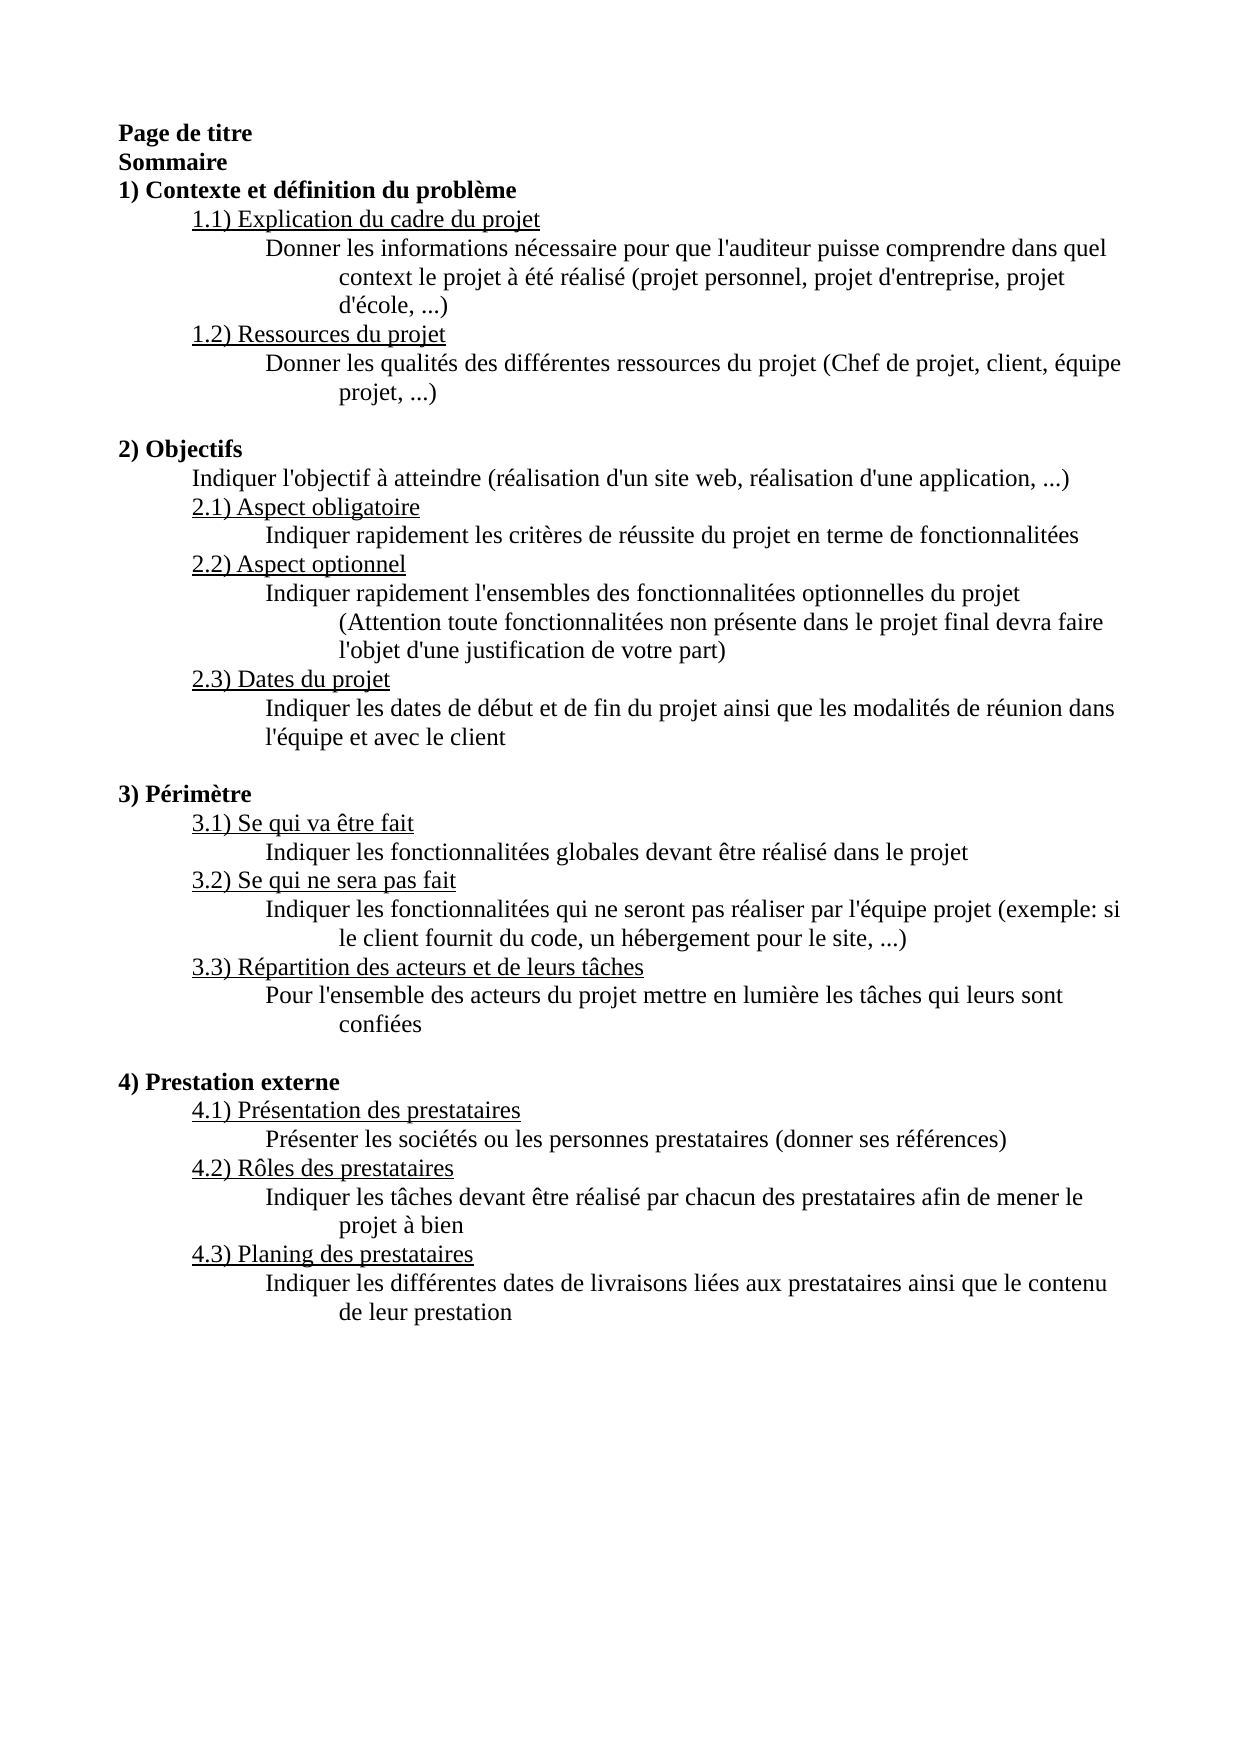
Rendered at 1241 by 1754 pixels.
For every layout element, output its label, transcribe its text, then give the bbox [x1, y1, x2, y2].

text Indiquer l'objectif à atteindre (réalisation d'un site web, réalisation d'une application, ...) [118, 463, 1122, 492]
text 4.2) Rôles des prestataires [118, 1153, 1122, 1182]
text Sommaire [118, 147, 1122, 176]
text 2.2) Aspect optionnel [118, 549, 1122, 578]
text Indiquer rapidement l'ensembles des fonctionnalitées optionnelles du projet (Attention toute fonctionnalitées non présente dans le projet final devra faire l'objet d'une justification de votre part) [118, 578, 1122, 664]
text 3.1) Se qui va être fait [118, 808, 1122, 837]
text Indiquer les différentes dates de livraisons liées aux prestataires ainsi que le contenu de leur prestation [118, 1268, 1122, 1326]
text 2.3) Dates du projet [118, 664, 1122, 693]
text 2.1) Aspect obligatoire [118, 492, 1122, 521]
text Donner les qualités des différentes ressources du projet (Chef de projet, client, équipe projet, ...) [118, 348, 1122, 406]
text Page de titre [118, 118, 1122, 147]
text Présenter les sociétés ou les personnes prestataires (donner ses références) [118, 1124, 1122, 1153]
text 4.1) Présentation des prestataires [118, 1096, 1122, 1124]
text 4.3) Planing des prestataires [118, 1239, 1122, 1268]
text Pour l'ensemble des acteurs du projet mettre en lumière les tâches qui leurs sont confiées [118, 981, 1122, 1038]
text 1.1) Explication du cadre du projet [118, 204, 1122, 233]
text 3) Périmètre [118, 779, 1122, 808]
text 2) Objectifs [118, 434, 1122, 463]
text Indiquer les dates de début et de fin du projet ainsi que les modalités de réunion dans l'équipe et avec le client [118, 693, 1122, 751]
text 3.2) Se qui ne sera pas fait [118, 866, 1122, 894]
text 1.2) Ressources du projet [118, 319, 1122, 348]
text Indiquer rapidement les critères de réussite du projet en terme de fonctionnalitées [118, 521, 1122, 549]
text Indiquer les fonctionnalitées qui ne seront pas réaliser par l'équipe projet (exemple: si le client fournit du code, un hébergement pour le site, ...) [118, 894, 1122, 952]
text 1) Contexte et définition du problème [118, 176, 1122, 204]
text Indiquer les fonctionnalitées globales devant être réalisé dans le projet [118, 837, 1122, 866]
text 3.3) Répartition des acteurs et de leurs tâches [118, 952, 1122, 981]
text Donner les informations nécessaire pour que l'auditeur puisse comprendre dans quel context le projet à été réalisé (projet personnel, projet d'entreprise, projet d'école, ...) [118, 233, 1122, 319]
text 4) Prestation externe [118, 1067, 1122, 1096]
text Indiquer les tâches devant être réalisé par chacun des prestataires afin de mener le projet à bien [118, 1182, 1122, 1239]
